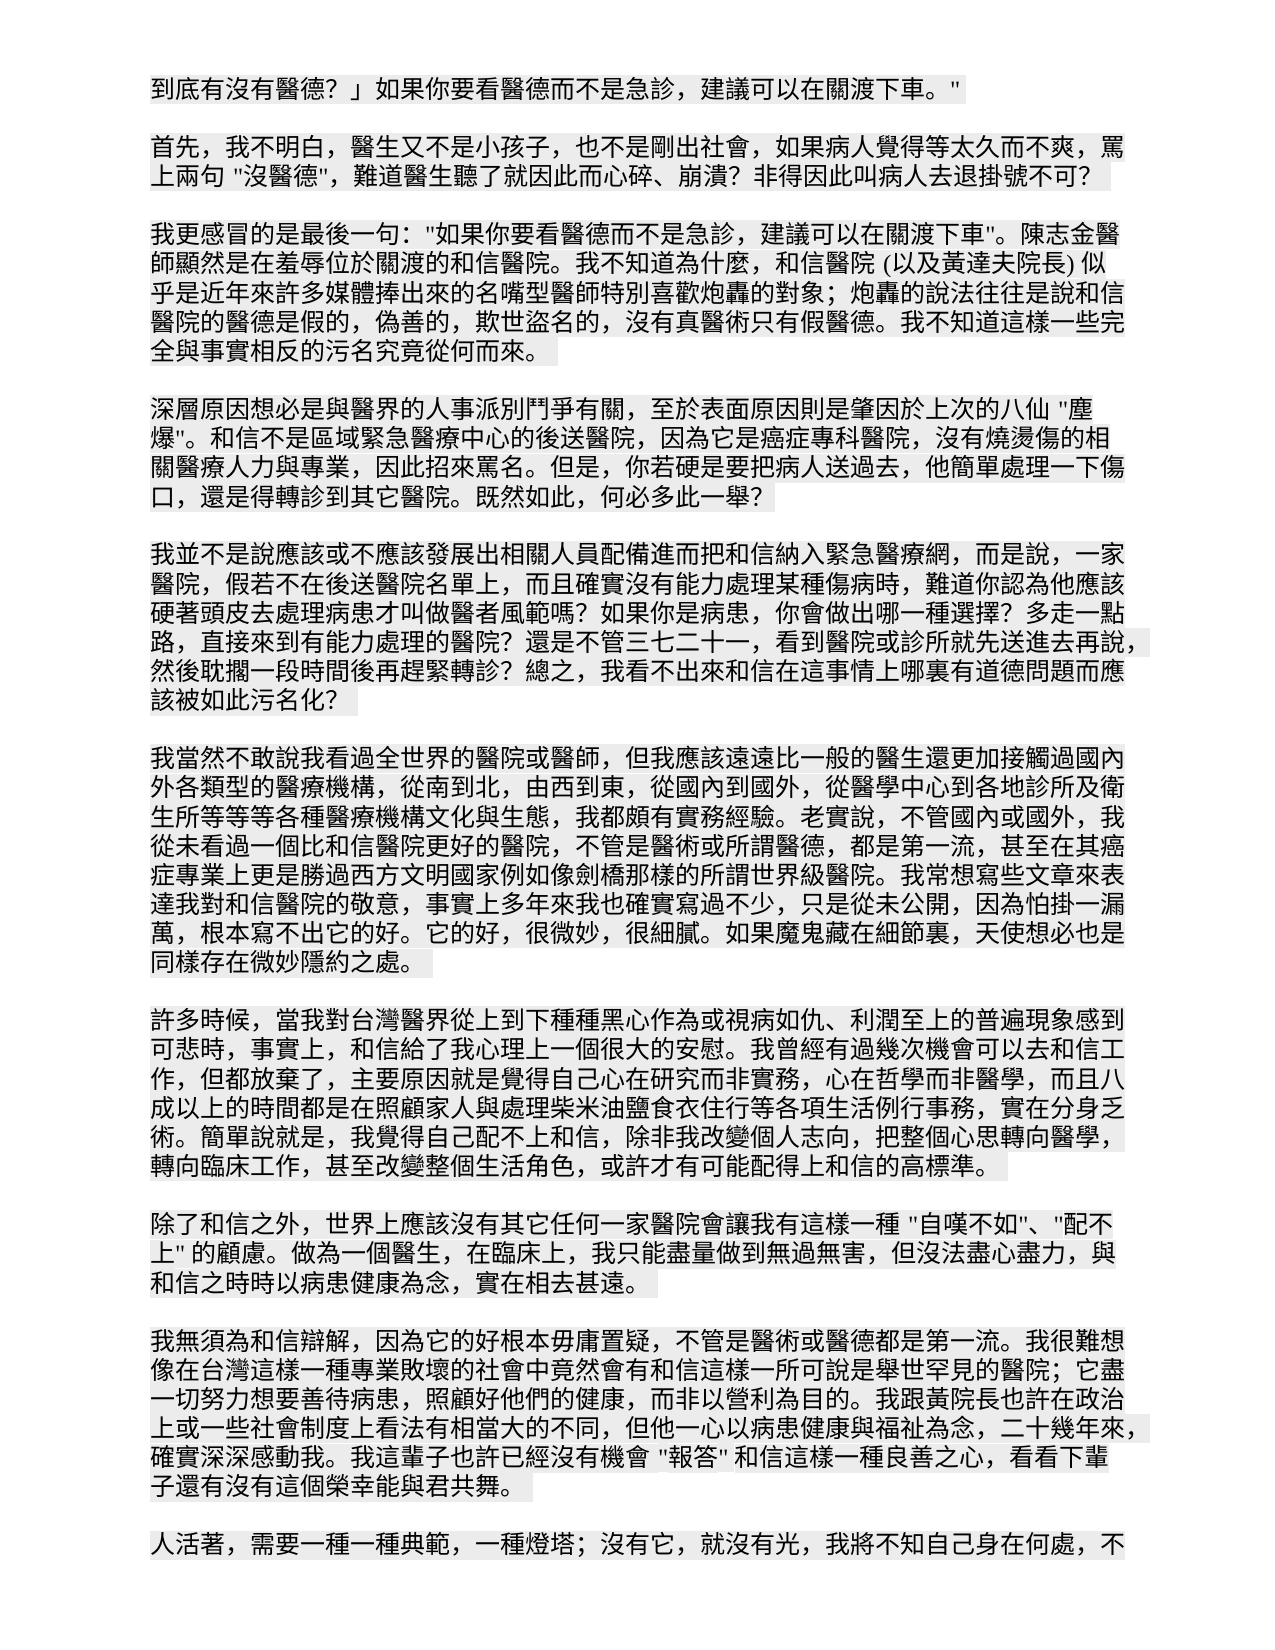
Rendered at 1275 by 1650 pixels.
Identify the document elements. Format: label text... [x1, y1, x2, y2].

text 在台灣，做為一個醫生，特別是做為一個擁有豐富急診經驗的醫師，恐怕很難不遇到一些很不講理、似乎以消費者自居的病患及家屬，往往頤指氣使，強人所難 (例如明明沒有空床可住院，硬要我無中生有安排床位)。有些時候，甚至動粗或羞辱謾罵。特別是深夜值班時，身心交瘁之餘，遇到這類病患或家屬，常感疲憊與挫折。台灣醫療工作環境之艱難，完全不是西方社會所能想像。每次跟西方人講起台灣種種醫療怪象，他們總以為我是在開玩笑或誇大其辭。 二十年前，在劍橋附設教學醫院擔任訪問學者時，有個英國本地的該院醫師同事投書報社，抱怨病患太多，讓他根本應接不暇，既影響醫療品質，也影響了他的生活品質。他在文章結尾嘲諷說，"病患這麼多，難道我是在戰亂地區工作？" 這醫師抱怨病患太多，究竟有多少呢？文章裏頭說，他光是一星期就看了幾十個病人。我看了覺得很好笑，於是就跟其他幾個來自歐洲各國的醫師說，幾十個病人我不用一星期，差不多一兩小時就能看完。他們聽了，哈哈一笑，似乎以為我是在亂開玩笑，但我說的是事實。 台灣就醫太方便了，方便到就好像隨時都可以到超商買個茶葉蛋吃那樣簡單。另一方面，因為醫療給付太少，同時也因為醫界習慣把利潤擺第一，許多醫院或診所為了衝業績拼生存，於是也就不惜以最快的速度盡可能處理最大量的病患，甚至開出大量不必要的藥方。 在我仍是醫學生的八零年代，在台灣當醫生頗有威嚴，儼然法官，說一不二，病患往往乖得跟什麼似的。曾幾何時，醫療變成一種消費，病人變客人，以顧客自居，動輒把醫護人員當服務員使喚，或是濫用醫療資源。以前在台北馬偕醫院急診工作時，附近聲色場所多，夜生活多，經常有一些半夜不睡覺的人竟然也來掛急診，有些甚至是看完午夜場電影， "路過" 吃宵夜 "順便" 來急診拿個安眠藥，害我經常得從睡夢中驚醒，趕緊衝來急診。你勸他隔天去看門診，畢竟這裏是急診，不是麥當勞的快速取餐通道，而且最好也不要直接就只是想拿安眠藥了事，因為說不定你的睡眠問題背後並非只是單純失眠；況且再加上藥癮疑慮，安眠藥豈是可以亂開？ 有些病人會因此不耐煩，以為你是在刁難他。其實我若不是因為在乎他的健康，隨便開個安眠藥給他，我自己也可以馬上再回去值班室睡覺，何樂不為？何必花那麼多唇舌說服他改掛當天早上的門診？ 種種問題，都是台灣醫療現實，而且似乎都是台灣特有的怪象。但我還是得說，與其說醫病關係的破壞是出在病患或家屬本身，倒不如說是一種制度結構性的問題所致。撇開制度不談，雙方其實都有責任，而且問題恐怕主要還是在醫護人員這一方，而不是病人或家屬。畢竟一個人生了病，對醫護人員基本上應該都還是畢恭畢敬的，誰會想去得罪一個正在幫自己解決病痛的醫生或護士？ 我當醫生的經驗很豐富，但是當病人的經驗也不少。當我就醫，當對方不知道我也是醫生時，我發現，態度良好、工作盡責的醫生和護士其實很少見，偶而遇到一個，往往讓我驚為天人。在英國卻不然，絕大部份醫生護士極為親切而友善，問診非常仔細且有耐心。有一次，我在英國得了肺炎住院，我的主治醫生和護士始終都不知道我就是醫生，而且還是同一所大學，短短兩天的住院中，他們對我的照顧，讓我居然產生一種 "就算被他們醫死也無怨言" 的感激心情。那是我在台灣從未有過的就醫經驗。事實上，他們並不是對我特別好，而是對每一個病患都很好，所謂視病猶親，大概就是這樣吧。 我不至於幼稚到因此得出一個結論說，"西方人比我們道德高尚"，也許只能說，他們處在一種或許比較良善的醫療工作環境與社會文明中，使得醫護人員很自然地就會善待病患如同他們的家人一般。 至於底下這位陳志金醫師所寫的所謂 "6種直接退掛號的病患"，當成玩笑看看便罷，豈能當真？ 比方說第一種狀況。陳志金醫師說，不耐排隊等候的，就叫他退掛號。 可是，病患在急診等待醫生當然會心急，這難道不是人之常情？這豈能跟排隊購買演唱會門票相提並論？病患或家屬心急時應該得到的是來自醫護人員切實且友善的安撫及體諒，求其諒解，而不是怪罪，更不是經常因此責罵病患或家屬急什麼急！病人正因為病況較緊急，所以才來急診不是嗎？除了托爾斯泰即便臨終時都還叫照顧他的醫護人員先去照顧別人之外，一般來講，哪個病人或家屬來到急診室是不急的？ 再說，就算真的來了一個奧客好了。難道醫護人員可以因為對方是個自私奧客而影響醫療處置與判斷？醫生治療的是 "人"，而不是治療 "好人"，即便來了一個人渣惡棍，醫生護士該做的每一件事都還是得盡心盡力做好。醫病關係中，不應該因為任何與醫療無關的因素而有差別待遇。 第二種狀況，陳醫師說："「這醫護人員的態度很差，怎麼沒有笑臉？」這表示你的不適或疼痛，還不足以引起你的注意，以致於你還有閒情注意別人的態度。建議你退號，搬張椅子，繼續看看為何醫護人員會有這樣的態度。" 這話當然也說不通。醫護人員當然不需要隨時笑臉迎人，但是態度卻是任何行業的一個最基本要求。一個醫護人員被人抱怨說態度差，一定不會是因為他沒有笑容，而是因為他態度上出了問題，比方說不耐煩，比方說懶得問診，懶得說明病情，愛理不理或出言不遜等等等。病人再怎麼不講理，也不至於僅僅因為醫護人員沒有笑臉迎人而提出指責。就算真的有這種極其罕見的奧客 (我從沒聽過，也沒遇過)，你還是得好好醫治他、照顧他，而不是看誰不爽就叫他去退掛號。應不應該退掛號，難道不是根據病情本身來判斷？怎麼會是因為病人有所抱怨就叫他去退掛號？ 第三種狀況，陳志金醫師說："如果等了兩個小時，你還沒昏過去、血壓沒掉、沒喘、也沒冒冷汗，真心覺得你可以回去看八點檔或洗洗睡"。 這話當然更是無謂玩笑。急診等兩小時都還沒休克，還沒昏迷，就應該請他回去看電視？天底下有這種醫療判斷與處置？病況是否緊急，怎麼會是這樣來判斷？ 第四種狀況，陳醫師說，「我要趕時間坐飛機，能否快一點？」這種病人也該叫他退掛號。 可是，病人如果要趕飛機，如果你剛好沒有其他更緊急的病人需要處理，難道就不能在合理醫療的前提下，盡可能配合病人的特殊狀況或需求？難道不能讓他一方面可以得到適當的醫療處置，一方面看能不能也讓他能順利搭上飛機？這兩者之間有什麼必然的矛盾或衝突嗎？ 第五種狀況是我最感冒的。陳志金醫師說："「這急診醫生也不知道在忙什麼？還不看我，到底有沒有醫德？」如果你要看醫德而不是急診，建議可以在關渡下車。" 首先，我不明白，醫生又不是小孩子，也不是剛出社會，如果病人覺得等太久而不爽，罵上兩句 "沒醫德"，難道醫生聽了就因此而心碎、崩潰？非得因此叫病人去退掛號不可？ 我更感冒的是最後一句："如果你要看醫德而不是急診，建議可以在關渡下車"。陳志金醫師顯然是在羞辱位於關渡的和信醫院。我不知道為什麼，和信醫院 (以及黃達夫院長) 似乎是近年來許多媒體捧出來的名嘴型醫師特別喜歡炮轟的對象；炮轟的說法往往是說和信醫院的醫德是假的，偽善的，欺世盜名的，沒有真醫術只有假醫德。我不知道這樣一些完全與事實相反的污名究竟從何而來。 深層原因想必是與醫界的人事派別鬥爭有關，至於表面原因則是肇因於上次的八仙 "塵爆"。和信不是區域緊急醫療中心的後送醫院，因為它是癌症專科醫院，沒有燒燙傷的相關醫療人力與專業，因此招來罵名。但是，你若硬是要把病人送過去，他簡單處理一下傷口，還是得轉診到其它醫院。既然如此，何必多此一舉？ 我並不是說應該或不應該發展出相關人員配備進而把和信納入緊急醫療網，而是說，一家醫院，假若不在後送醫院名單上，而且確實沒有能力處理某種傷病時，難道你認為他應該硬著頭皮去處理病患才叫做醫者風範嗎？如果你是病患，你會做出哪一種選擇？多走一點路，直接來到有能力處理的醫院？還是不管三七二十一，看到醫院或診所就先送進去再說，然後耽擱一段時間後再趕緊轉診？總之，我看不出來和信在這事情上哪裏有道德問題而應該被如此污名化？ 我當然不敢說我看過全世界的醫院或醫師，但我應該遠遠比一般的醫生還更加接觸過國內外各類型的醫療機構，從南到北，由西到東，從國內到國外，從醫學中心到各地診所及衛生所等等等各種醫療機構文化與生態，我都頗有實務經驗。老實說，不管國內或國外，我從未看過一個比和信醫院更好的醫院，不管是醫術或所謂醫德，都是第一流，甚至在其癌症專業上更是勝過西方文明國家例如像劍橋那樣的所謂世界級醫院。我常想寫些文章來表達我對和信醫院的敬意，事實上多年來我也確實寫過不少，只是從未公開，因為怕掛一漏萬，根本寫不出它的好。它的好，很微妙，很細膩。如果魔鬼藏在細節裏，天使想必也是同樣存在微妙隱約之處。 許多時候，當我對台灣醫界從上到下種種黑心作為或視病如仇、利潤至上的普遍現象感到可悲時，事實上，和信給了我心理上一個很大的安慰。我曾經有過幾次機會可以去和信工作，但都放棄了，主要原因就是覺得自己心在研究而非實務，心在哲學而非醫學，而且八成以上的時間都是在照顧家人與處理柴米油鹽食衣住行等各項生活例行事務，實在分身乏術。簡單說就是，我覺得自己配不上和信，除非我改變個人志向，把整個心思轉向醫學，轉向臨床工作，甚至改變整個生活角色，或許才有可能配得上和信的高標準。 除了和信之外，世界上應該沒有其它任何一家醫院會讓我有這樣一種 "自嘆不如"、"配不上" 的顧慮。做為一個醫生，在臨床上，我只能盡量做到無過無害，但沒法盡心盡力，與和信之時時以病患健康為念，實在相去甚遠。 我無須為和信辯解，因為它的好根本毋庸置疑，不管是醫術或醫德都是第一流。我很難想像在台灣這樣一種專業敗壞的社會中竟然會有和信這樣一所可說是舉世罕見的醫院；它盡一切努力想要善待病患，照顧好他們的健康，而非以營利為目的。我跟黃院長也許在政治上或一些社會制度上看法有相當大的不同，但他一心以病患健康與福祉為念，二十幾年來，確實深深感動我。我這輩子也許已經沒有機會 "報答" 和信這樣一種良善之心，看看下輩子還有沒有這個榮幸能與君共舞。 人活著，需要一種一種典範，一種燈塔；沒有它，就沒有光，我將不知自己身在何處，不知所為而來，去向何方，找不到回家的路。日益世俗化的年代，豺狼當道，狗屁理想滿天飛，似乎連神明也換了一副可鄙的臉譜，很多年少時候的 "燈塔" 都一一幻滅了，但是，黃院長及和信醫院至少在心懷病患這一點上，讓我相信，原來世界上確實還真有些人事物是當真的，由衷的，以命相許的。 陳真 2016. 07. 27. ====================== 「這6種情況請直接退掛號」 醫師 po文獲推爆 奇摩新聞 2016年7月26日 藝人邱凱偉（Darren）日前出國前因身體不適掛急診，等候1小時後、詢問醫師何時能看診，醫生回他「不能等就不要看」，他因而甩頭走人，還在臉書po文批評。對此，奇美醫院加護醫學部主治醫師陳志金昨晚在臉書發文，提及6種掛急診「退掛號」的情況，引發熱烈迴響。 Darren昨天發文抱怨馬偕醫院急診醫師表示，出國前身體感到不適就掛急診，掛號時就覺得櫃台醫護人員態度待加強，接著等近1小時後，他詢問一旁醫護人員，醫護人員回「前面還有幾組病人，所以可能要再多等一會。」 他說，「我有點趕時間、要坐飛機，能否稍微快點？」附近醫生說，「不能等就不要看啊。」讓Darren覺得非常不禮貌，也讓人無法接受，於是他二話不說、退費走人，直批「這樣的人品憑什麼當醫生，還能以他那尊貴的醫德替人看病？」 對此，奇美醫學中心醫師陳志金在臉書撰文指出，在掛急診時，如果有以下情況，就可以直接退掛號了！狀況包括「什麼時候輪到我？為什麼我要排隊」、「這醫護人員的態度很差，怎麼沒有笑臉」、「我要趕時間坐飛機，能否快一點」等。po文至今已獲4萬網友按讚、近萬人分享。 陳志金臉書po文如下： 在掛急診時，如果你有以下情況，就可以直接退掛號了！ 1. 「這麼多人排隊掛號，什麼時候輪到我？為什麼我要排隊？」你在排iphone/演唱會門票時會不會有這樣的念頭？如果不會，那表示買iphone/演講會的票，比你看急診更重要，所以你可以直接退掛號了 ！ 2.「這醫護人員的態度很差，怎麼沒有笑臉？」這表示你的不適或疼痛，還不足以引起你的注意，以致於你還有閒情注意別人的態度。建議你退號，搬張椅子，繼續看看為何醫護人員會有這樣的態度。 3. 「等了兩小時，為什麼還沒輪到我看？」如果等了兩個小時，你沒昏過去、血壓沒掉、沒喘、也沒冒冷汗，真心覺得你可以回去看八點檔或洗洗睡。 4. 「我要趕時間坐飛機，能否快一點？」如果醫生跟你說，你得要住院、放棄飛行，你會不會放棄？如果不會， 那你還是去趕飛機好了！ 5. 「這急診醫生也不知道在忙什麼？還不看我，到底有沒有醫德？」如果你要看醫德而不是急診，建議可以在關渡下車。 6.「空服人員貼心的幫我量體溫，在她們的細心照料之下，我體溫從39.1度慢慢降到36.7度。」如果這經驗讓你很愉悅，那你早該離開急診去趕飛機的，因為你的病不需要在急診治療。 [150, 75, 1125, 1560]
